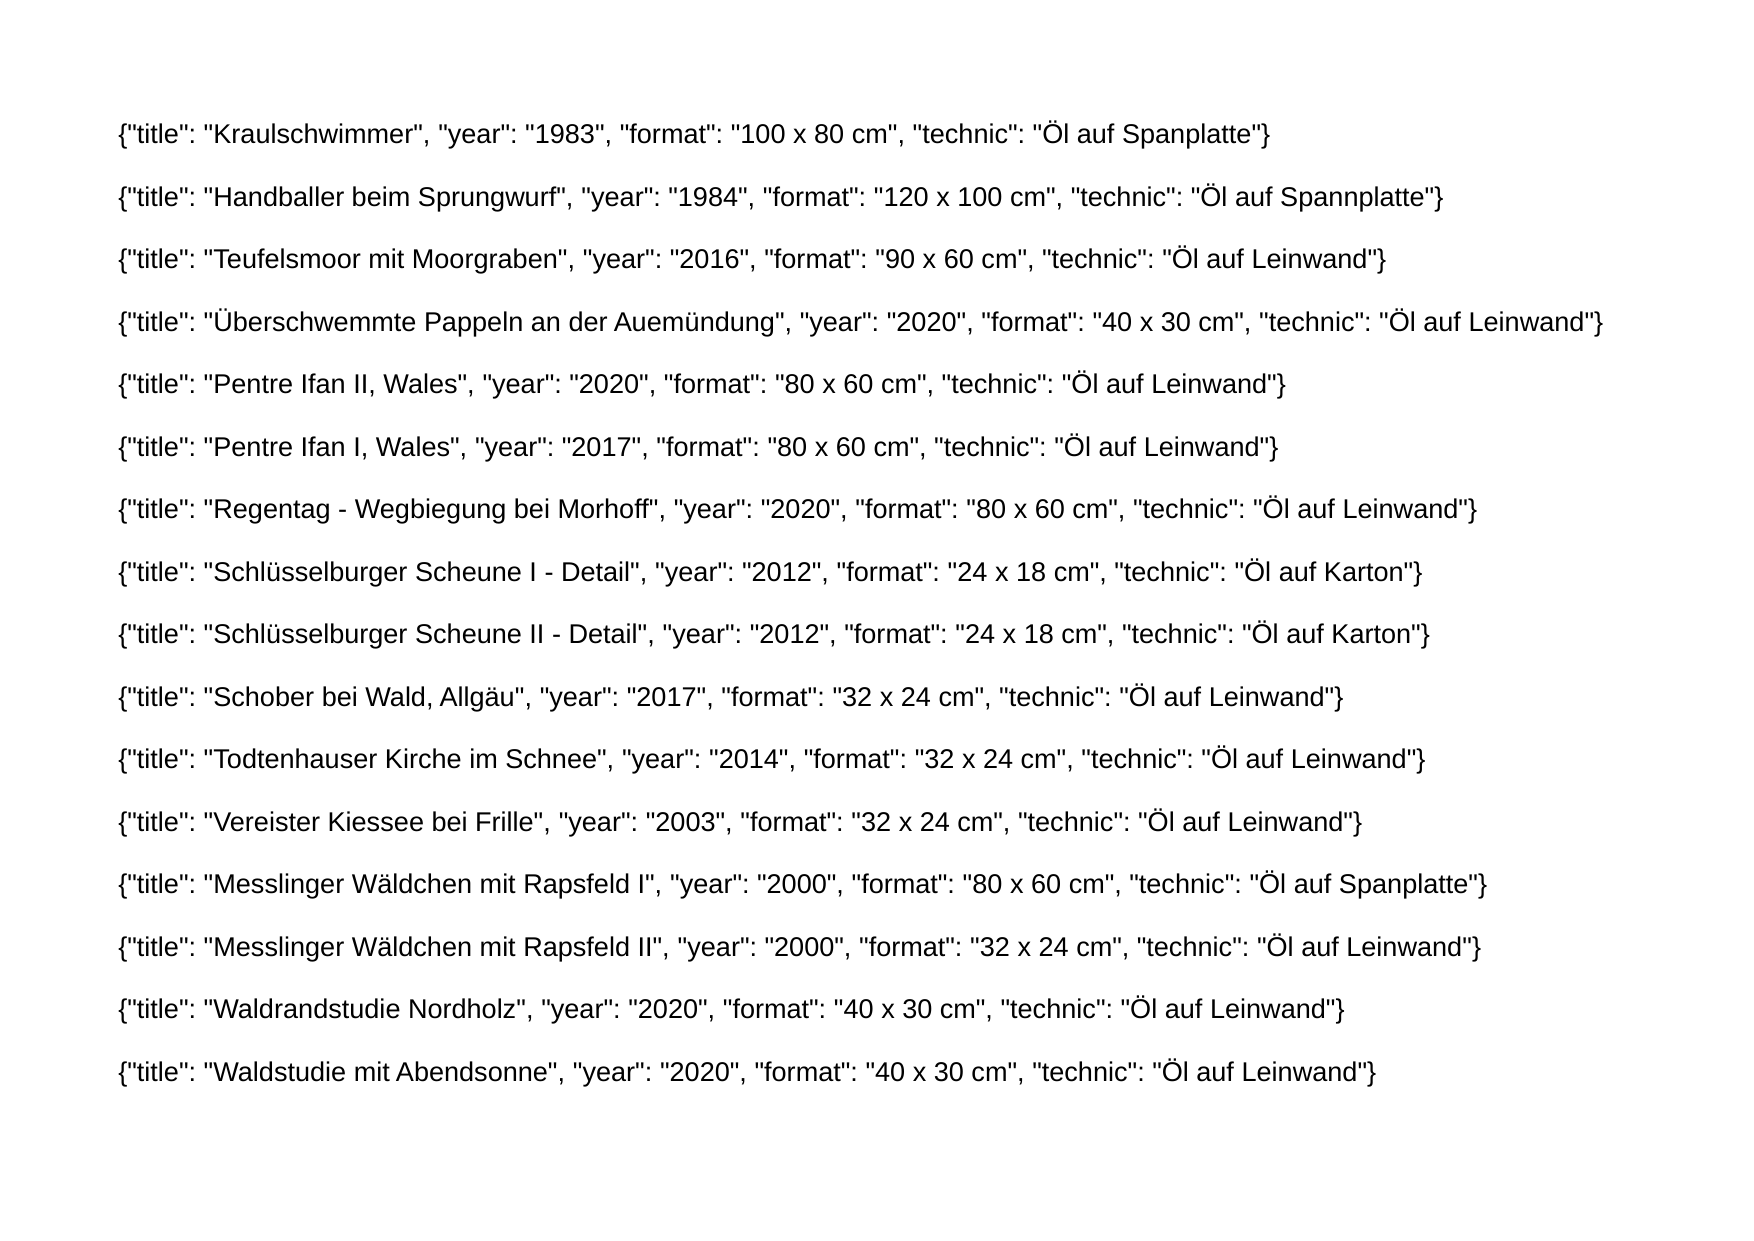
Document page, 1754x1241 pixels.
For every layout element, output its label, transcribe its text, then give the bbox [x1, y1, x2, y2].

text {"title": "Regentag - Wegbiegung bei Morhoff", "year": "2020", "format": "80 x 60 cm", "technic": "Öl auf Leinwand"} [118, 493, 1636, 524]
text {"title": "Pentre Ifan I, Wales", "year": "2017", "format": "80 x 60 cm", "technic": "Öl auf Leinwand"} [118, 431, 1636, 462]
text {"title": "Schober bei Wald, Allgäu", "year": "2017", "format": "32 x 24 cm", "technic": "Öl auf Leinwand"} [118, 681, 1636, 712]
text {"title": "Handballer beim Sprungwurf", "year": "1984", "format": "120 x 100 cm", "technic": "Öl auf Spannplatte"} [118, 181, 1636, 212]
text {"title": "Pentre Ifan II, Wales", "year": "2020", "format": "80 x 60 cm", "technic": "Öl auf Leinwand"} [118, 368, 1636, 399]
text {"title": "Überschwemmte Pappeln an der Auemündung", "year": "2020", "format": "40 x 30 cm", "technic": "Öl auf Leinwand"} [118, 306, 1636, 337]
text {"title": "Schlüsselburger Scheune II - Detail", "year": "2012", "format": "24 x 18 cm", "technic": "Öl auf Karton"} [118, 618, 1636, 649]
text {"title": "Teufelsmoor mit Moorgraben", "year": "2016", "format": "90 x 60 cm", "technic": "Öl auf Leinwand"} [118, 243, 1636, 274]
text {"title": "Waldstudie mit Abendsonne", "year": "2020", "format": "40 x 30 cm", "technic": "Öl auf Leinwand"} [118, 1056, 1636, 1087]
text {"title": "Messlinger Wäldchen mit Rapsfeld II", "year": "2000", "format": "32 x 24 cm", "technic": "Öl auf Leinwand"} [118, 931, 1636, 962]
text {"title": "Waldrandstudie Nordholz", "year": "2020", "format": "40 x 30 cm", "technic": "Öl auf Leinwand"} [118, 993, 1636, 1024]
text {"title": "Vereister Kiessee bei Frille", "year": "2003", "format": "32 x 24 cm", "technic": "Öl auf Leinwand"} [118, 806, 1636, 837]
text {"title": "Kraulschwimmer", "year": "1983", "format": "100 x 80 cm", "technic": "Öl auf Spanplatte"} [118, 118, 1636, 149]
text {"title": "Schlüsselburger Scheune I - Detail", "year": "2012", "format": "24 x 18 cm", "technic": "Öl auf Karton"} [118, 556, 1636, 587]
text {"title": "Todtenhauser Kirche im Schnee", "year": "2014", "format": "32 x 24 cm", "technic": "Öl auf Leinwand"} [118, 743, 1636, 774]
text {"title": "Messlinger Wäldchen mit Rapsfeld I", "year": "2000", "format": "80 x 60 cm", "technic": "Öl auf Spanplatte"} [118, 868, 1636, 899]
